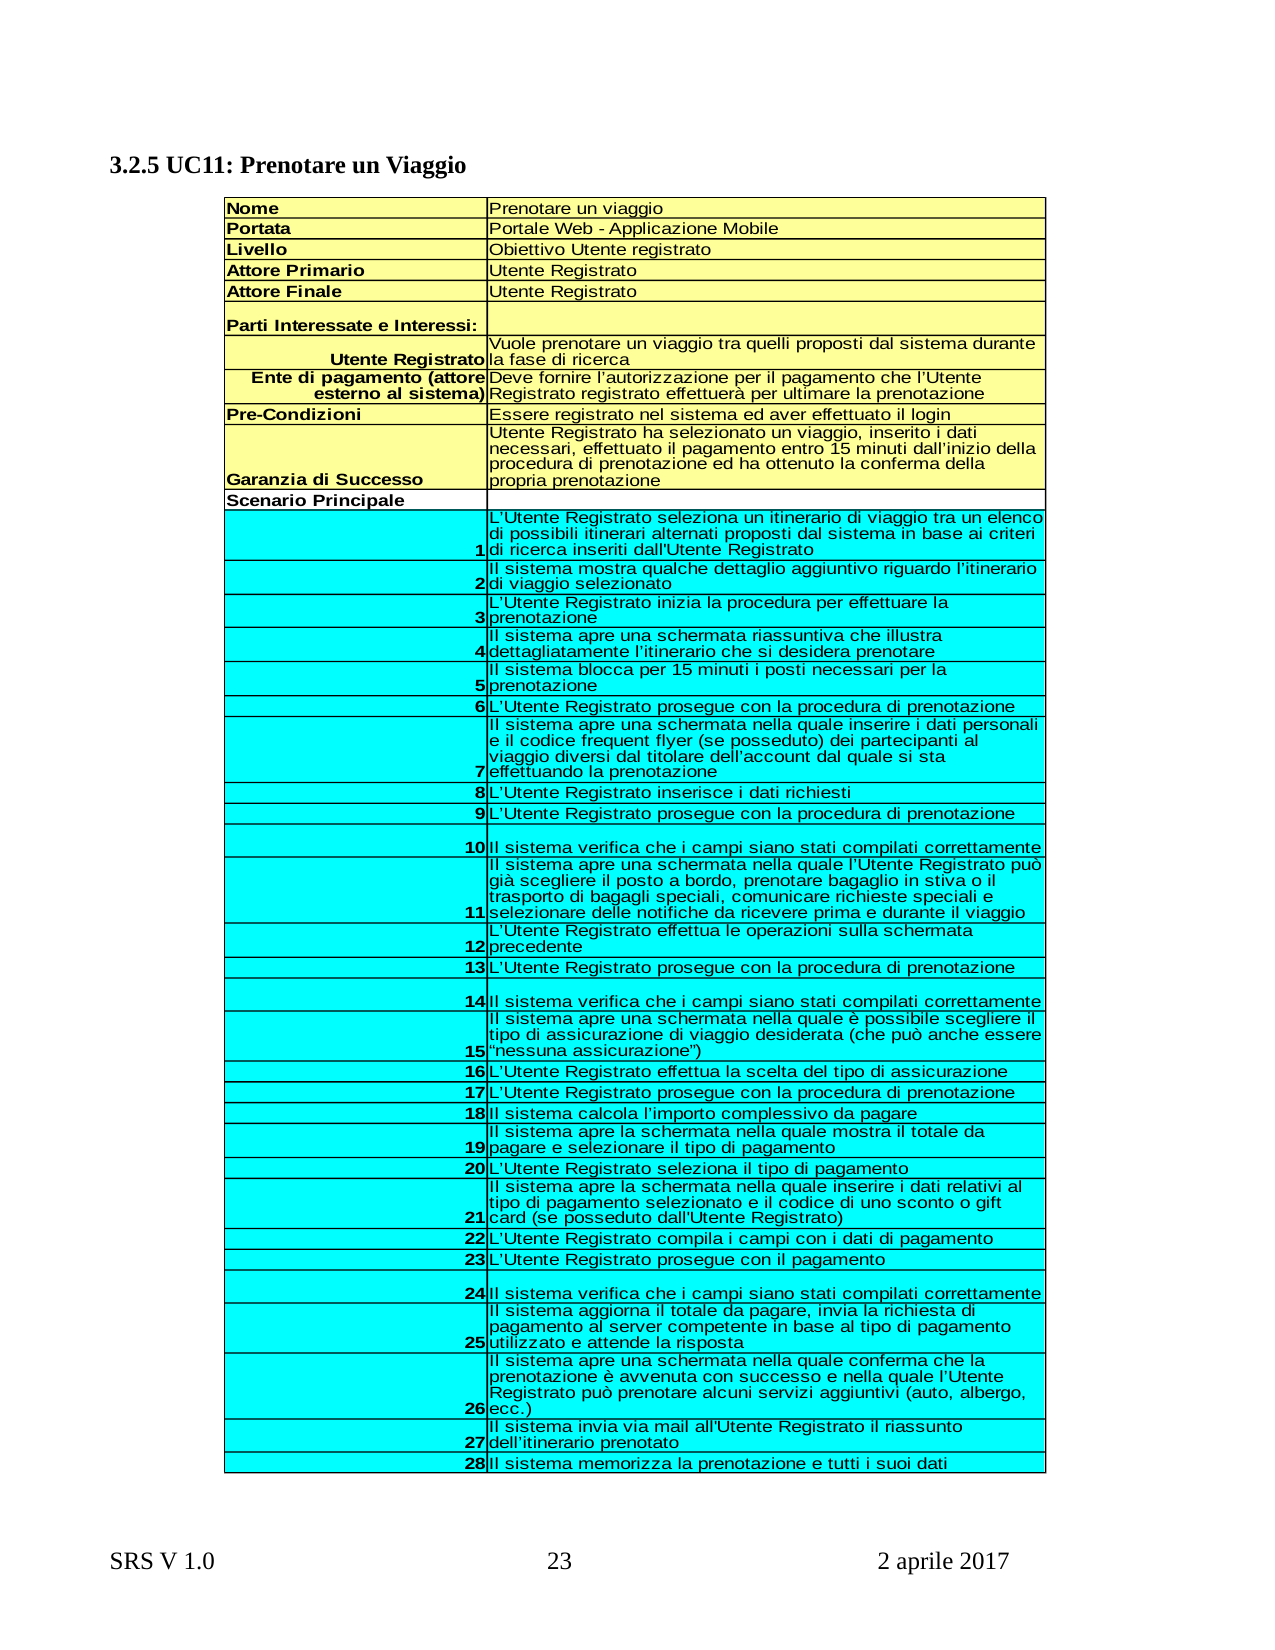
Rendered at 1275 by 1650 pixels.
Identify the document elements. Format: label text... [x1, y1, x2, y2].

subtitle 3.2.5 UC11: Prenotare un Viaggio [109, 150, 1162, 179]
